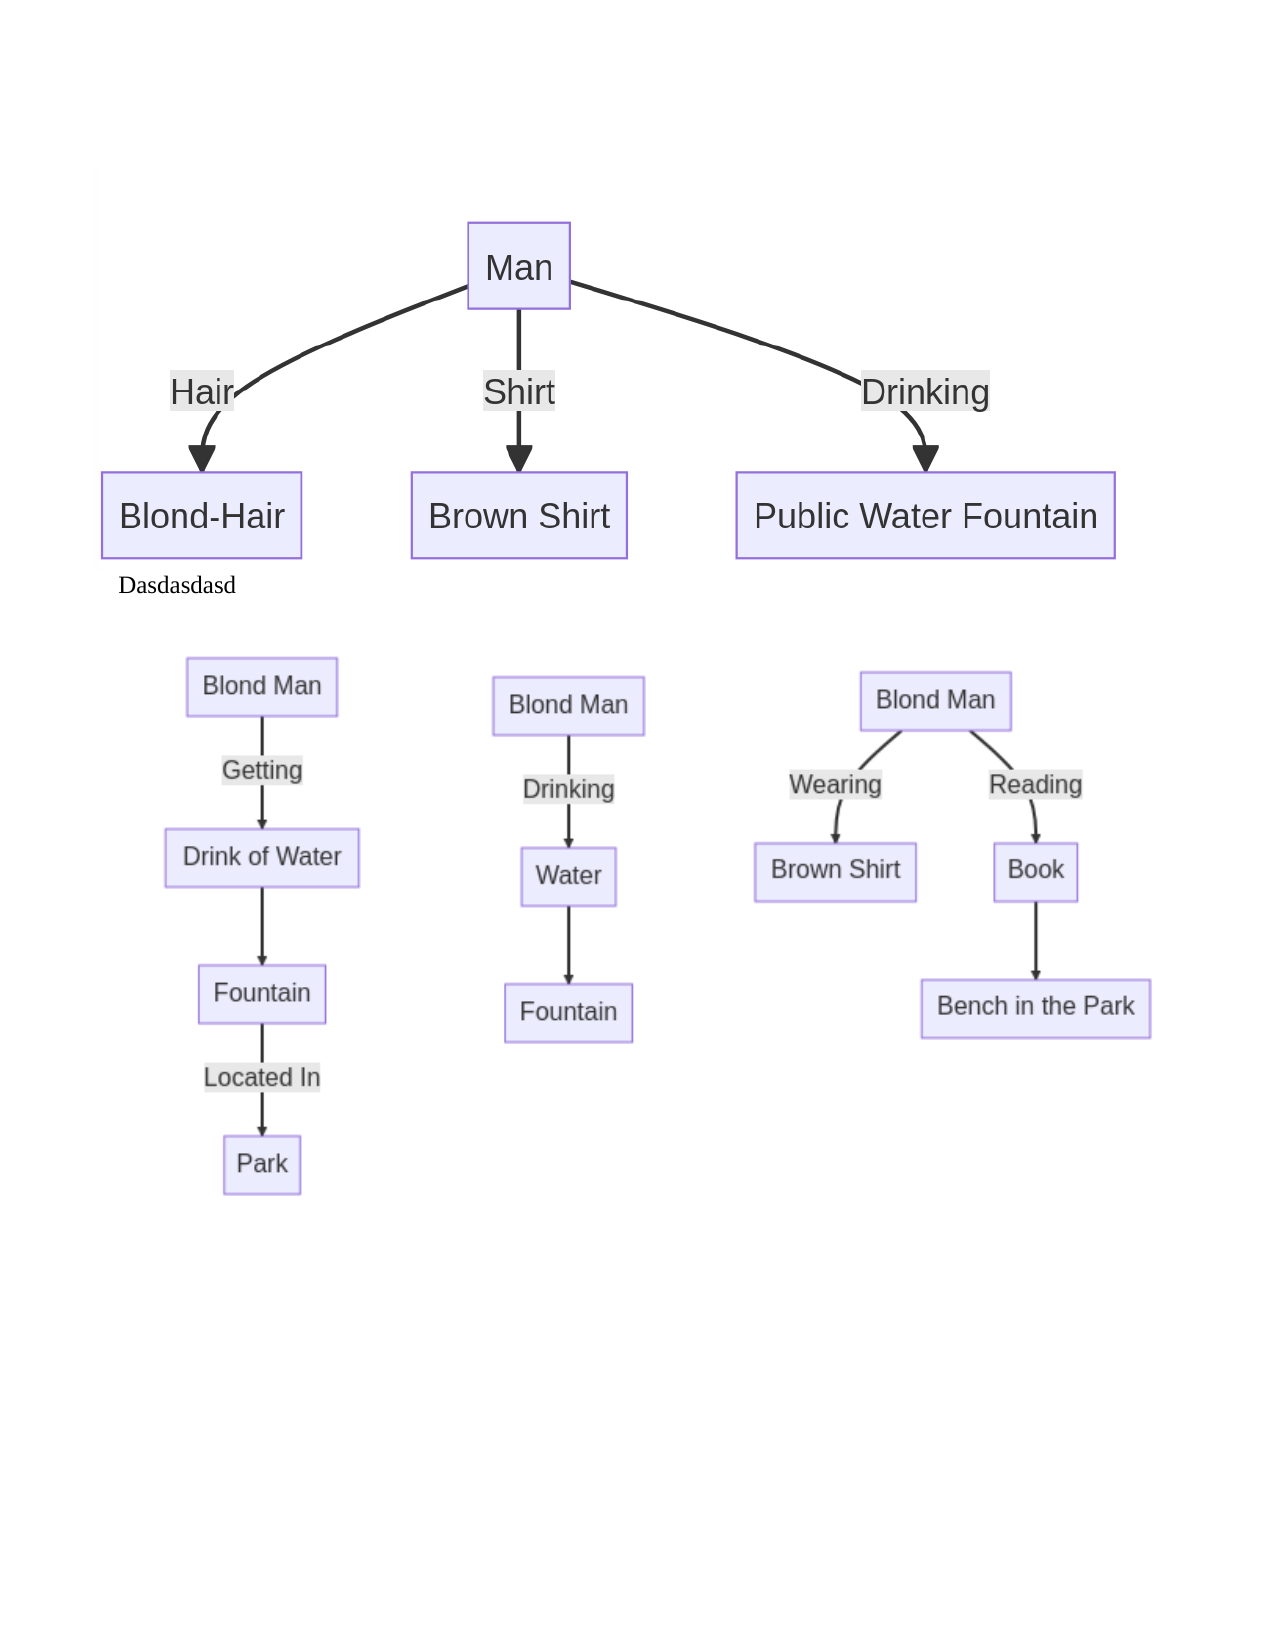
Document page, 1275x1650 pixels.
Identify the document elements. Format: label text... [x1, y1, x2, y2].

text Dasdasdasd [118, 147, 1157, 599]
